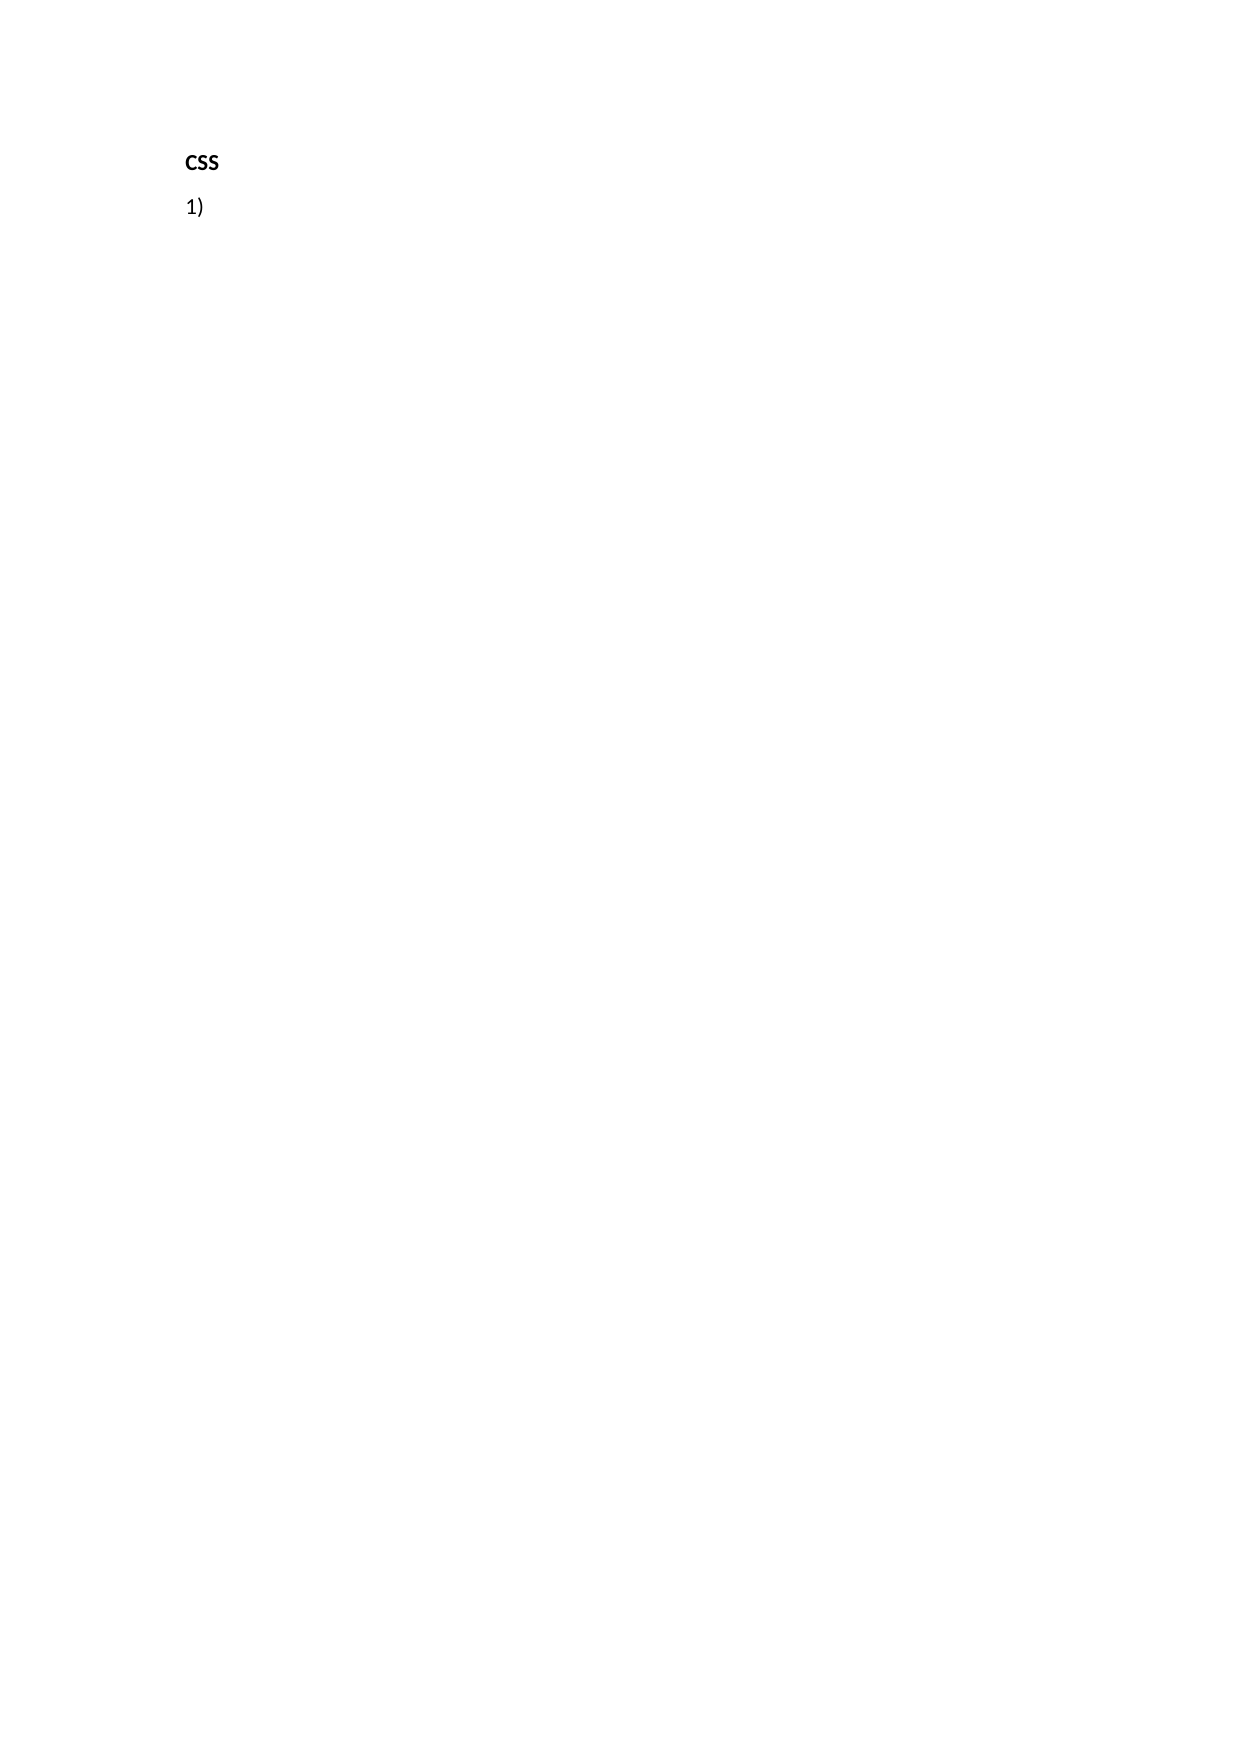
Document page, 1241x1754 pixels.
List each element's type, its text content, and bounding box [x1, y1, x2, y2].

text CSS [185, 148, 1093, 176]
